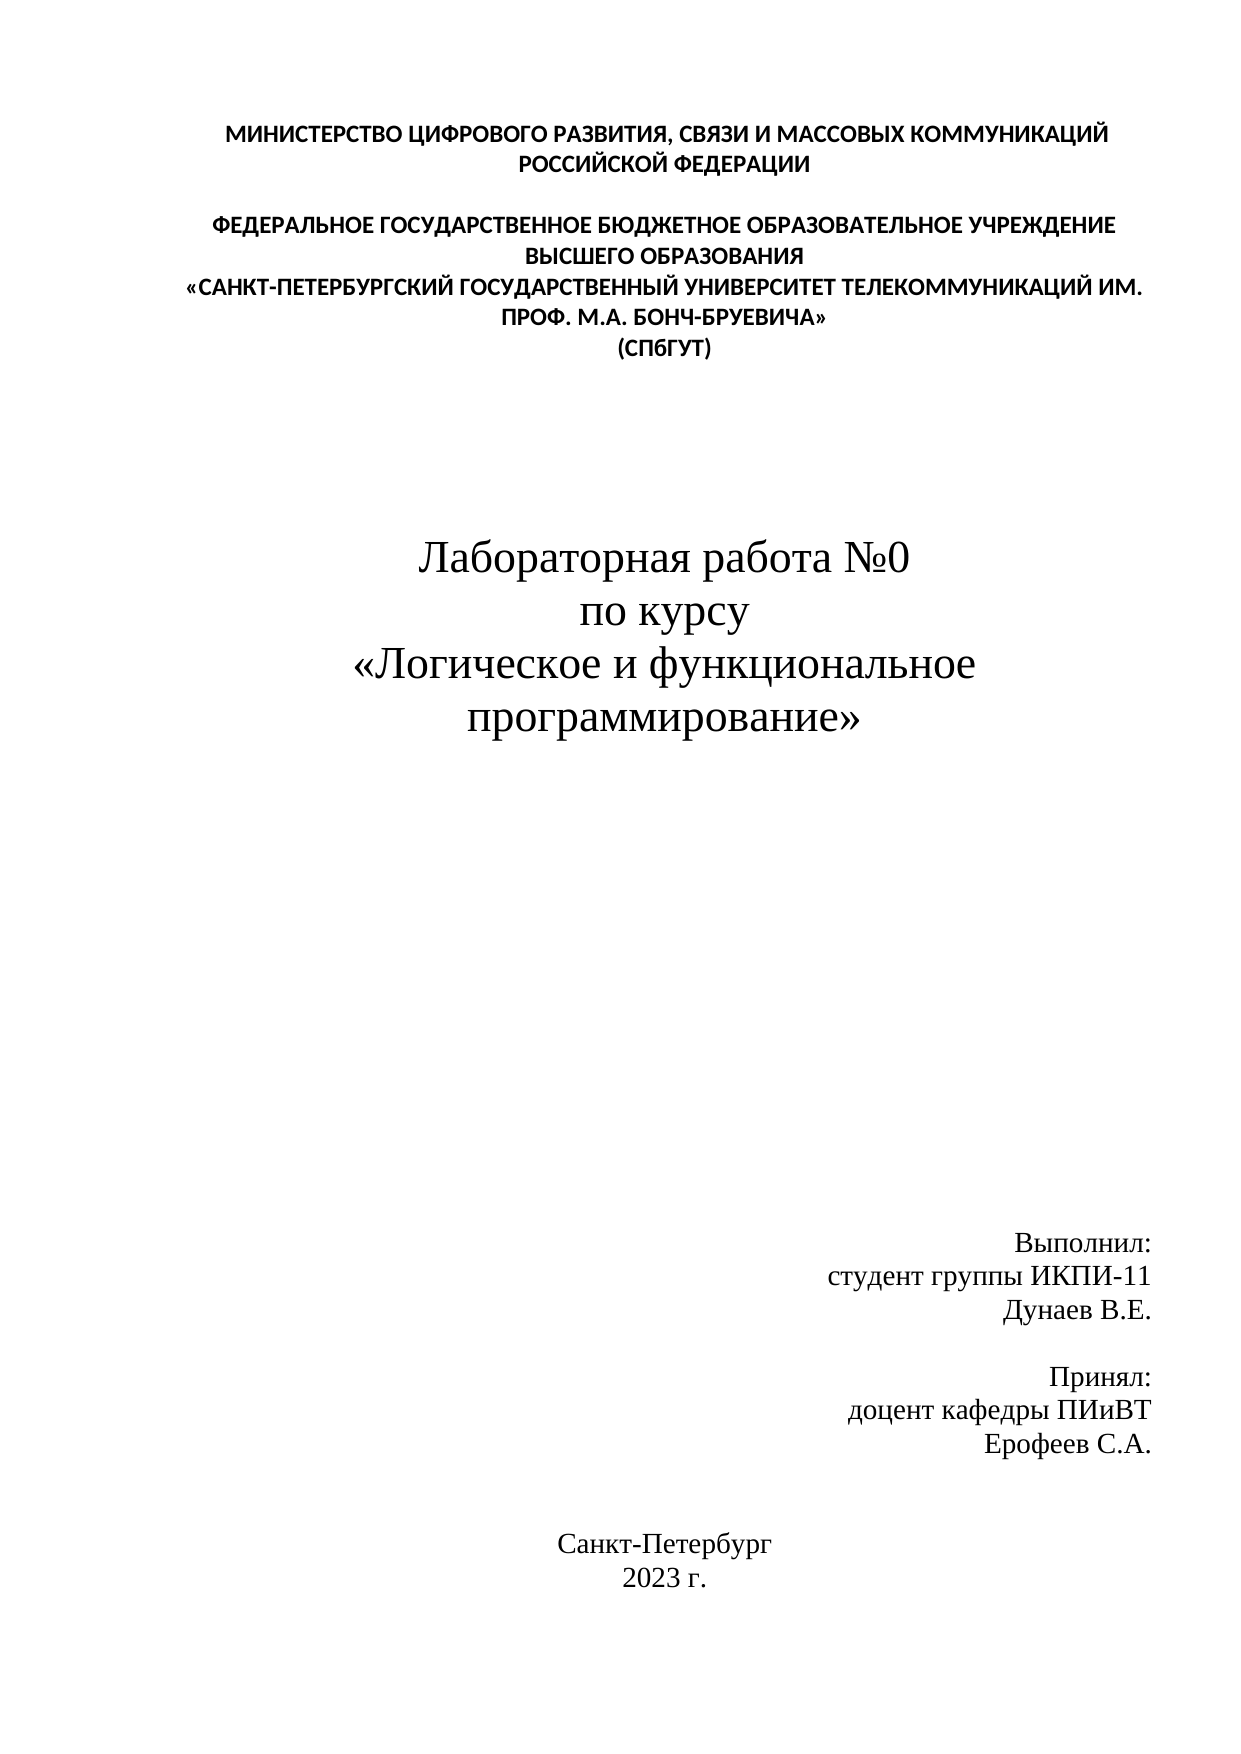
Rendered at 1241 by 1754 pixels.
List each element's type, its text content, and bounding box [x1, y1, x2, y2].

text студент группы ИКПИ-11 [177, 1258, 1152, 1292]
text 2023 г. [177, 1560, 1152, 1594]
text ФЕДЕРАЛЬНОЕ ГОСУДАРСТВЕННОЕ БЮДЖЕТНОЕ ОБРАЗОВАТЕЛЬНОЕ УЧРЕЖДЕНИЕ ВЫСШЕГО ОБРАЗОВАНИЯ [177, 210, 1152, 271]
text «САНКТ-ПЕТЕРБУРГСКИЙ ГОСУДАРСТВЕННЫЙ УНИВЕРСИТЕТ ТЕЛЕКОММУНИКАЦИЙ ИМ. ПРОФ. М.А. БОНЧ-БРУЕВИЧА» [177, 271, 1152, 332]
text Санкт-Петербург [177, 1527, 1152, 1560]
text Выполнил: [177, 1225, 1152, 1258]
text (СПбГУТ) [177, 332, 1152, 362]
text МИНИСТЕРСТВО ЦИФРОВОГО РАЗВИТИЯ, СВЯЗИ И МАССОВЫХ КОММУНИКАЦИЙ РОССИЙСКОЙ ФЕДЕРАЦИИ [177, 118, 1152, 179]
text Принял: [177, 1359, 1152, 1392]
text по курсу [177, 583, 1152, 635]
text Лабораторная работа №0 [177, 530, 1152, 583]
text доцент кафедры ПИиВТ [177, 1392, 1152, 1426]
text Ерофеев С.А. [177, 1426, 1152, 1459]
text «Логическое и функциональное программирование» [177, 635, 1152, 741]
text Дунаев В.Е. [177, 1292, 1152, 1325]
